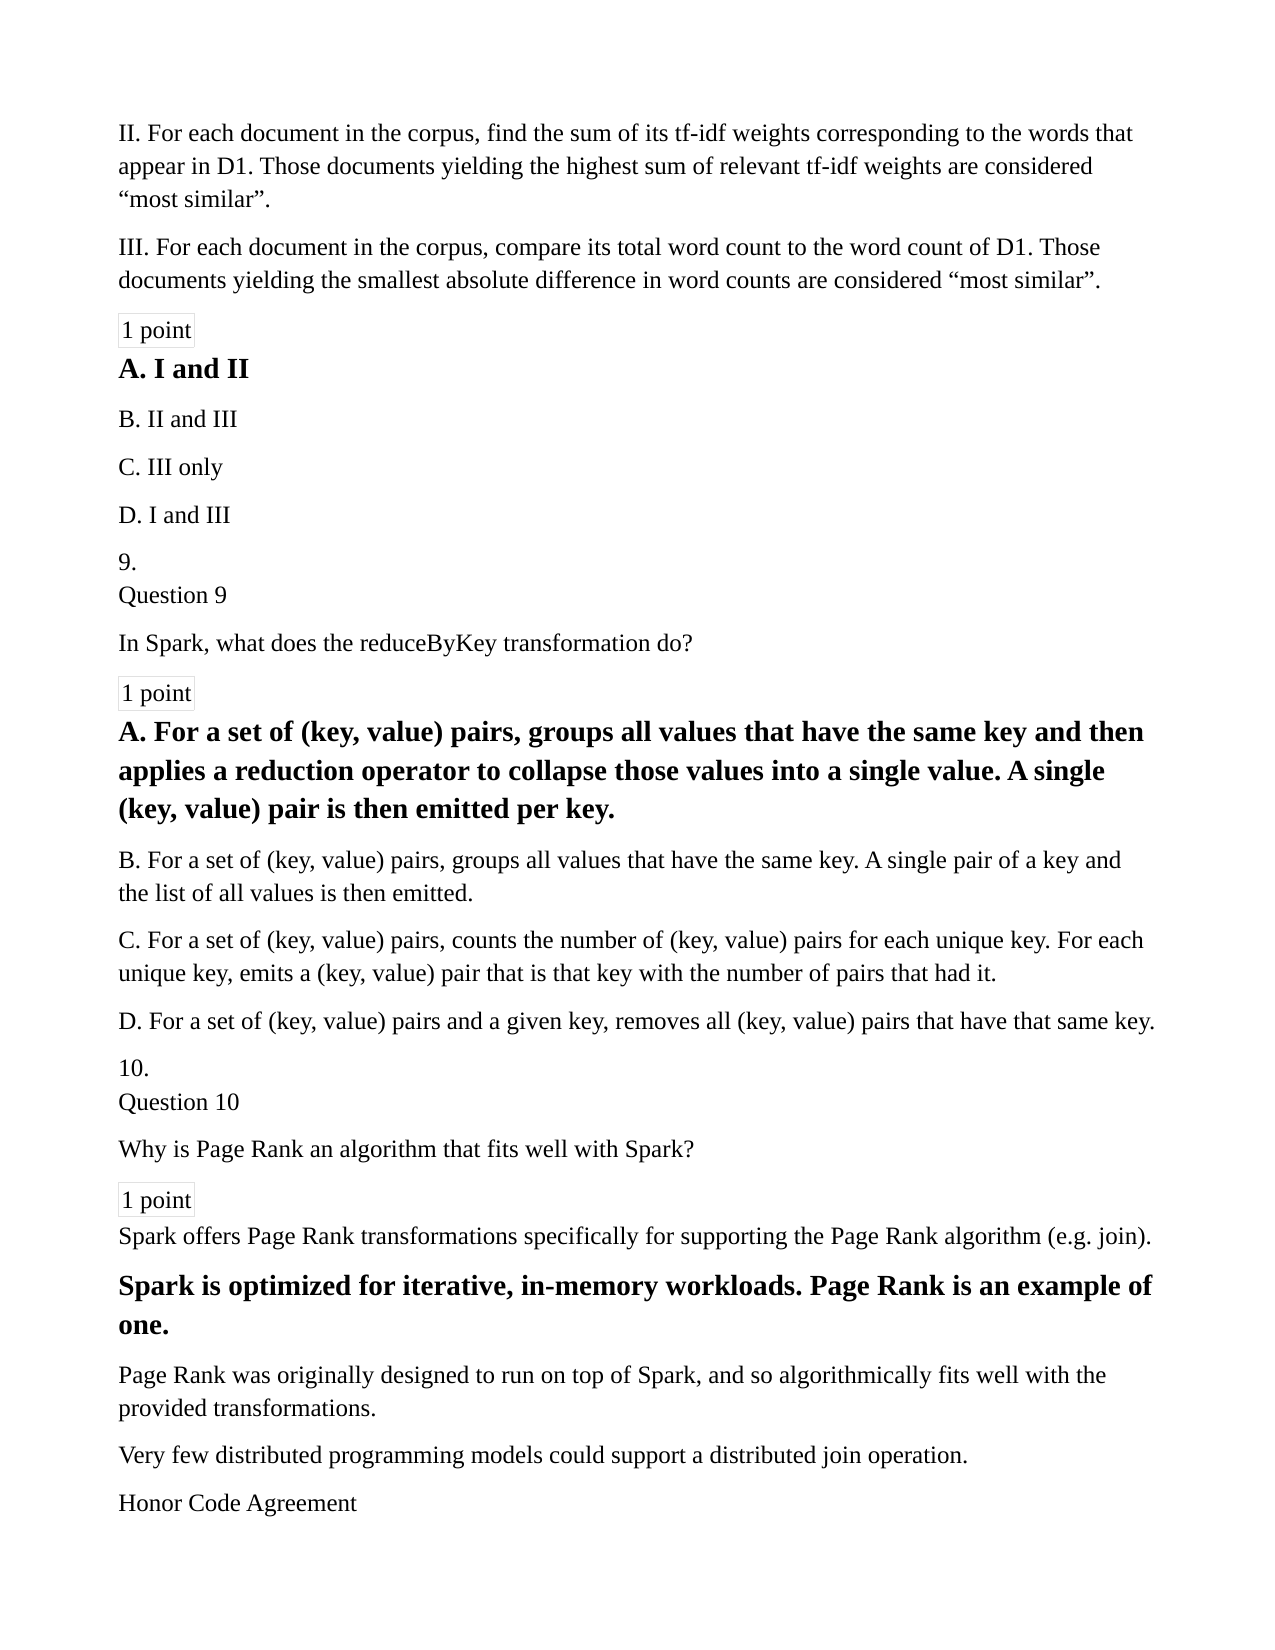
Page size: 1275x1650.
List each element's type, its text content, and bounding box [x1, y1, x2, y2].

text A. For a set of (key, value) pairs, groups all values that have the same key and then applies a reduction operator to collapse those values into a single value. A single (key, value) pair is then emitted per key. [118, 714, 1157, 825]
text Page Rank was originally designed to run on top of Spark, and so algorithmically fits well with the provided transformations. [118, 1360, 1157, 1422]
text Question 9 [118, 580, 1157, 609]
text 1 point [119, 314, 194, 347]
text III. For each document in the corpus, compare its total word count to the word count of D1​. Those documents yielding the smallest absolute difference in word counts are considered “most similar”. [118, 232, 1157, 293]
text [195, 676, 1157, 710]
text Spark is optimized for iterative, in-memory workloads. Page Rank is an example of one. [118, 1268, 1157, 1340]
text C. For a set of (key, value) pairs, counts the number of (key, value) pairs for each unique key. For each unique key, emits a (key, value) pair that is that key with the number of pairs that had it. [118, 925, 1157, 987]
text 1 point [119, 677, 194, 710]
text Honor Code Agreement [118, 1488, 1157, 1517]
text D. I and III [118, 500, 1157, 528]
text II. For each document in the corpus, find the sum of its tf-idf weights corresponding to the words that appear in D1​. Those documents yielding the highest sum of relevant tf-idf weights are considered “most similar”. [118, 118, 1157, 213]
text A. I and II [118, 351, 1157, 385]
text Why is Page Rank an algorithm that fits well with Spark? [118, 1134, 1157, 1163]
text B. For a set of (key, value) pairs, groups all values that have the same key. A single pair of a key and the list of all values is then emitted. [118, 845, 1157, 906]
text 1 point [119, 1183, 194, 1216]
text 10. [118, 1053, 1157, 1082]
text [195, 312, 1157, 347]
text Spark offers Page Rank transformations specifically for supporting the Page Rank algorithm (e.g. join). [118, 1221, 1157, 1249]
text [195, 1182, 1157, 1217]
text 9. [118, 547, 1157, 576]
text Question 10 [118, 1087, 1157, 1115]
text In Spark, what does the reduceByKey transformation do? [118, 628, 1157, 657]
text B. II and III [118, 404, 1157, 433]
text Very few distributed programming models could support a distributed join operation. [118, 1441, 1157, 1469]
text C. III only [118, 452, 1157, 481]
text D. For a set of (key, value) pairs and a given key, removes all (key, value) pairs that have that same key. [118, 1006, 1157, 1035]
